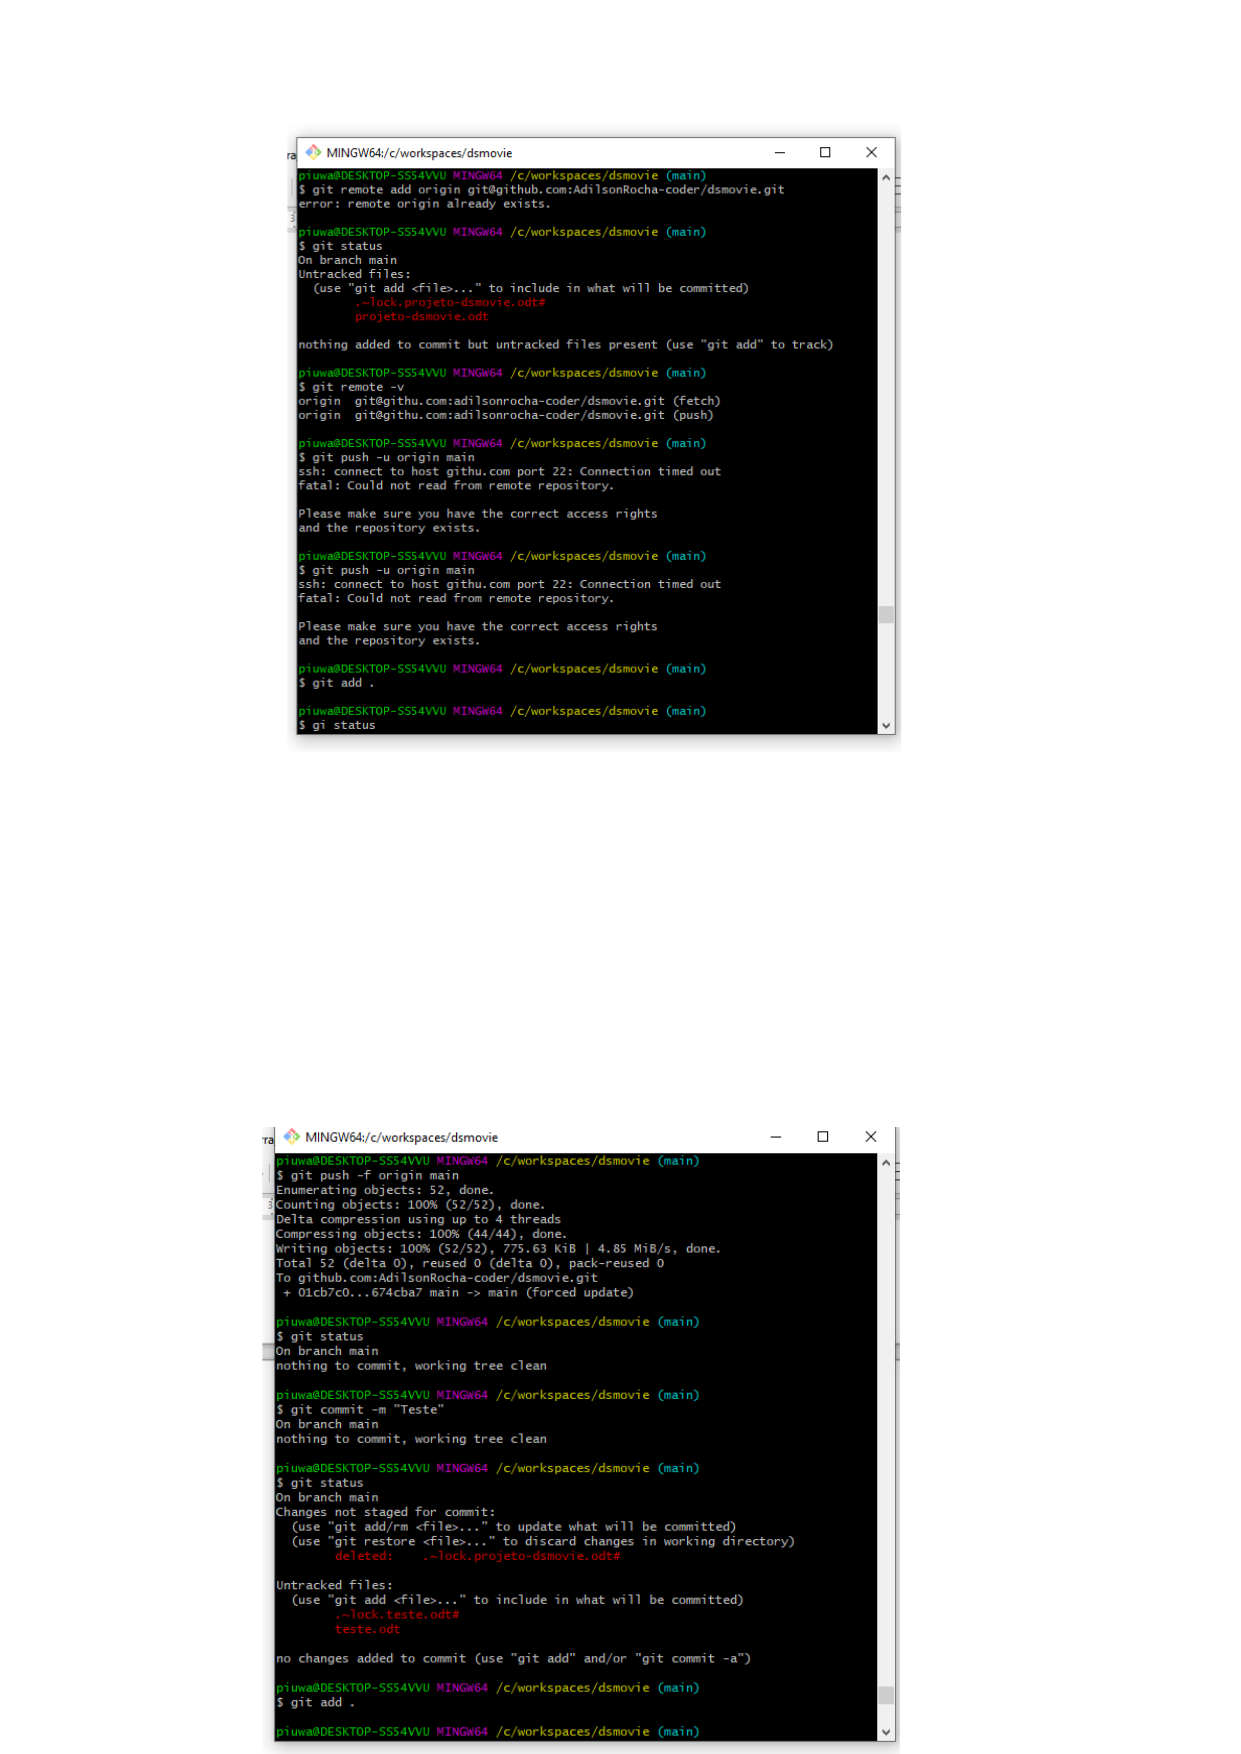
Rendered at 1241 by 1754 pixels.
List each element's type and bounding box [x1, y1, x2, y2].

picture [287, 118, 902, 752]
picture [262, 1127, 900, 1754]
